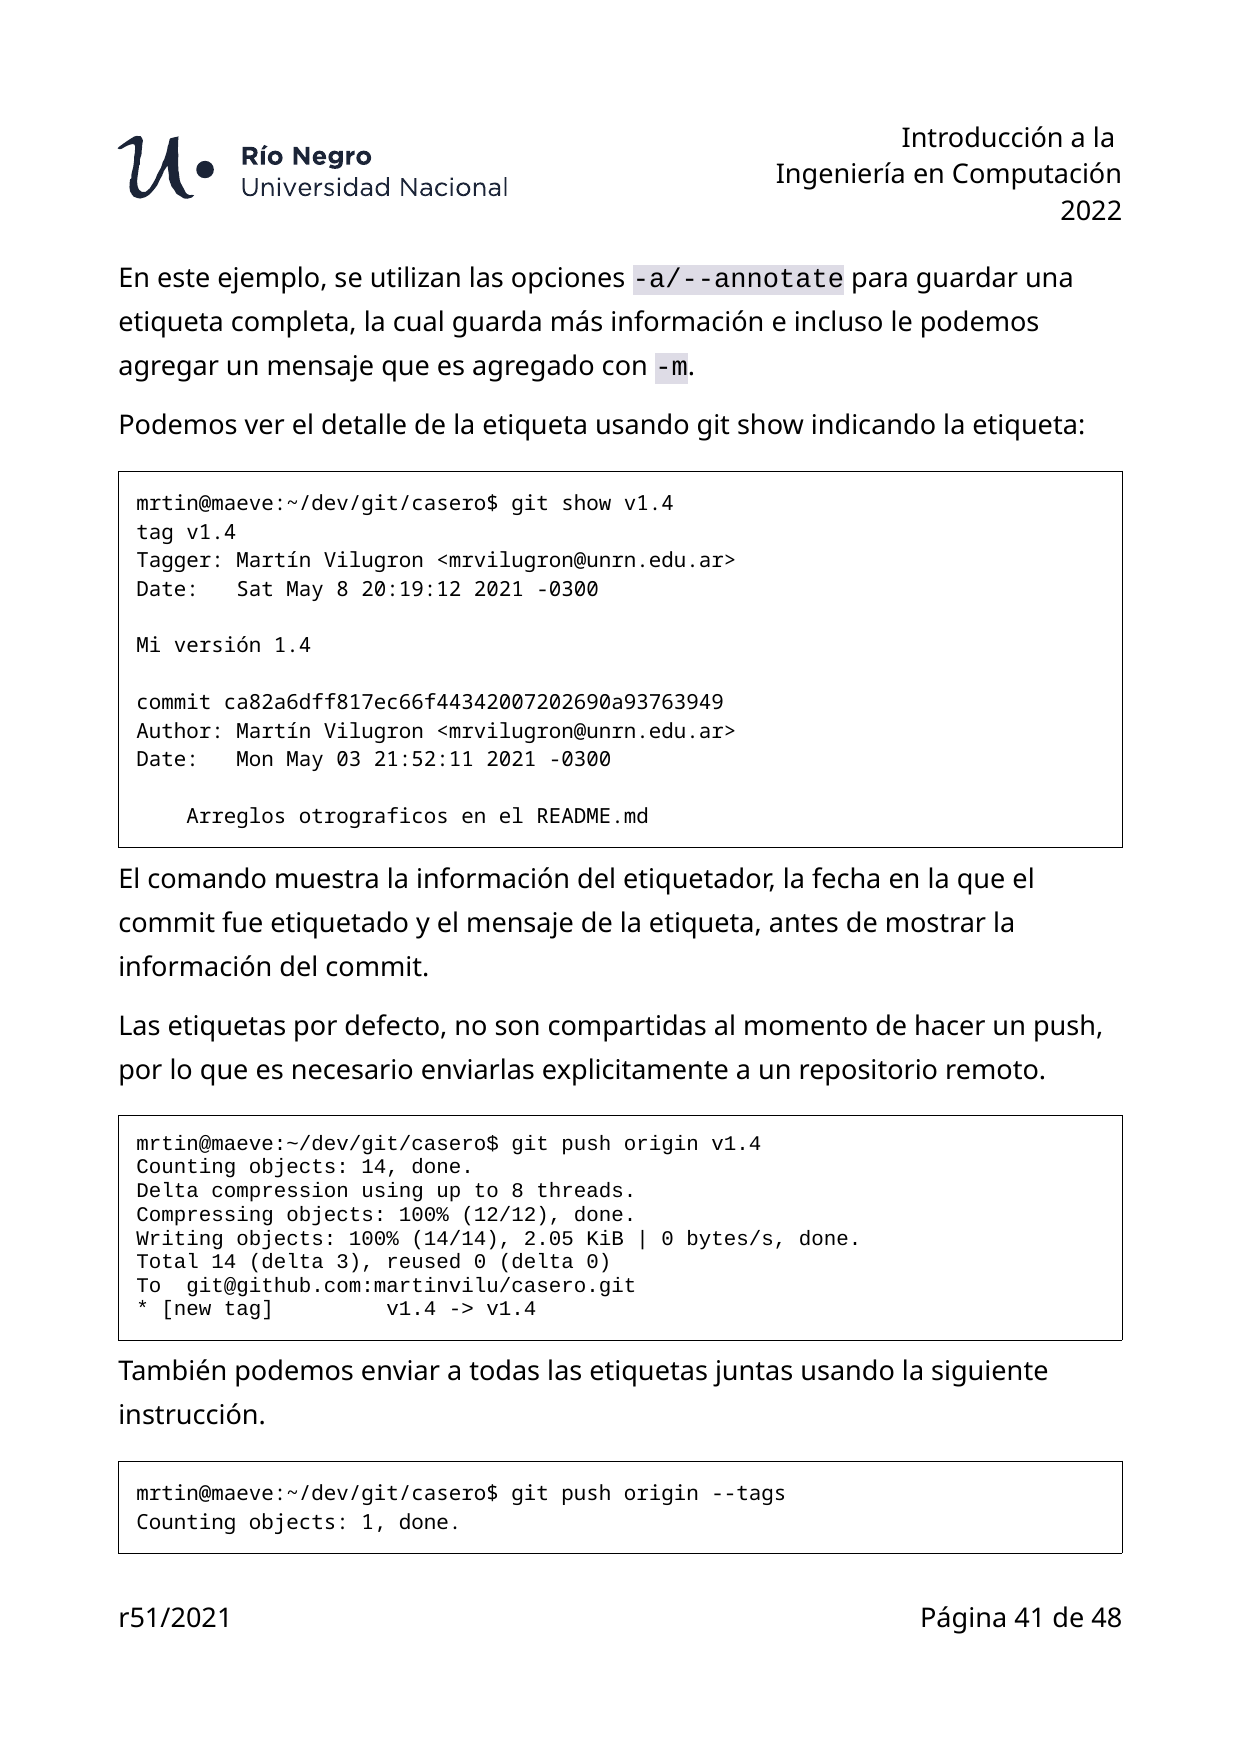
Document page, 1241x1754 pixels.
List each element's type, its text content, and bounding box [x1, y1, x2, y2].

text Las etiquetas por defecto, no son compartidas al momento de hacer un push, por lo que es necesario enviarlas explicitamente a un repositorio remoto. [118, 1006, 1122, 1087]
text Author: Martín Vilugron <mrvilugron@unrn.edu.ar> [119, 698, 1122, 726]
text Date: Mon May 03 21:52:11 2021 -0300 [119, 726, 1122, 773]
text Compressing objects: 100% (12/12), done. [119, 1186, 1122, 1210]
text Writing objects: 100% (14/14), 2.05 KiB | 0 bytes/s, done. [119, 1210, 1122, 1233]
text Total 14 (delta 3), reused 0 (delta 0) [119, 1233, 1122, 1257]
text También podemos enviar a todas las etiquetas juntas usando la siguiente instrucción. [118, 1352, 1122, 1433]
text Counting objects: 14, done. [119, 1139, 1122, 1162]
text commit ca82a6dff817ec66f44342007202690a93763949 [119, 669, 1122, 698]
text Delta compression using up to 8 threads. [119, 1162, 1122, 1186]
text El comando muestra la información del etiquetador, la fecha en la que el commit fue etiquetado y el mensaje de la etiqueta, antes de mostrar la información del commit. [118, 859, 1122, 984]
text Arreglos otrograficos en el README.md [119, 783, 1122, 847]
text To git@github.com:martinvilu/casero.git [119, 1257, 1122, 1281]
text tag v1.4 [119, 499, 1122, 527]
text mrtin@maeve:~/dev/git/casero$ git push origin --tags [119, 1462, 1122, 1489]
text Tagger: Martín Vilugron <mrvilugron@unrn.edu.ar> [119, 527, 1122, 556]
text mrtin@maeve:~/dev/git/casero$ git push origin v1.4 [119, 1116, 1122, 1139]
text * [new tag] v1.4 -> v1.4 [119, 1281, 1122, 1340]
text Date: Sat May 8 20:19:12 2021 -0300 [119, 556, 1122, 602]
text mrtin@maeve:~/dev/git/casero$ git show v1.4 [119, 472, 1122, 499]
text Podemos ver el detalle de la etiqueta usando git show indicando la etiqueta: [118, 406, 1122, 443]
text Mi versión 1.4 [119, 613, 1122, 659]
text En este ejemplo, se utilizan las opciones -a/--annotate para guardar una etiqueta completa, la cual guarda más información e incluso le podemos agregar un mensaje que es agregado con -m. [118, 258, 1122, 384]
text Counting objects: 1, done. [119, 1489, 1122, 1553]
